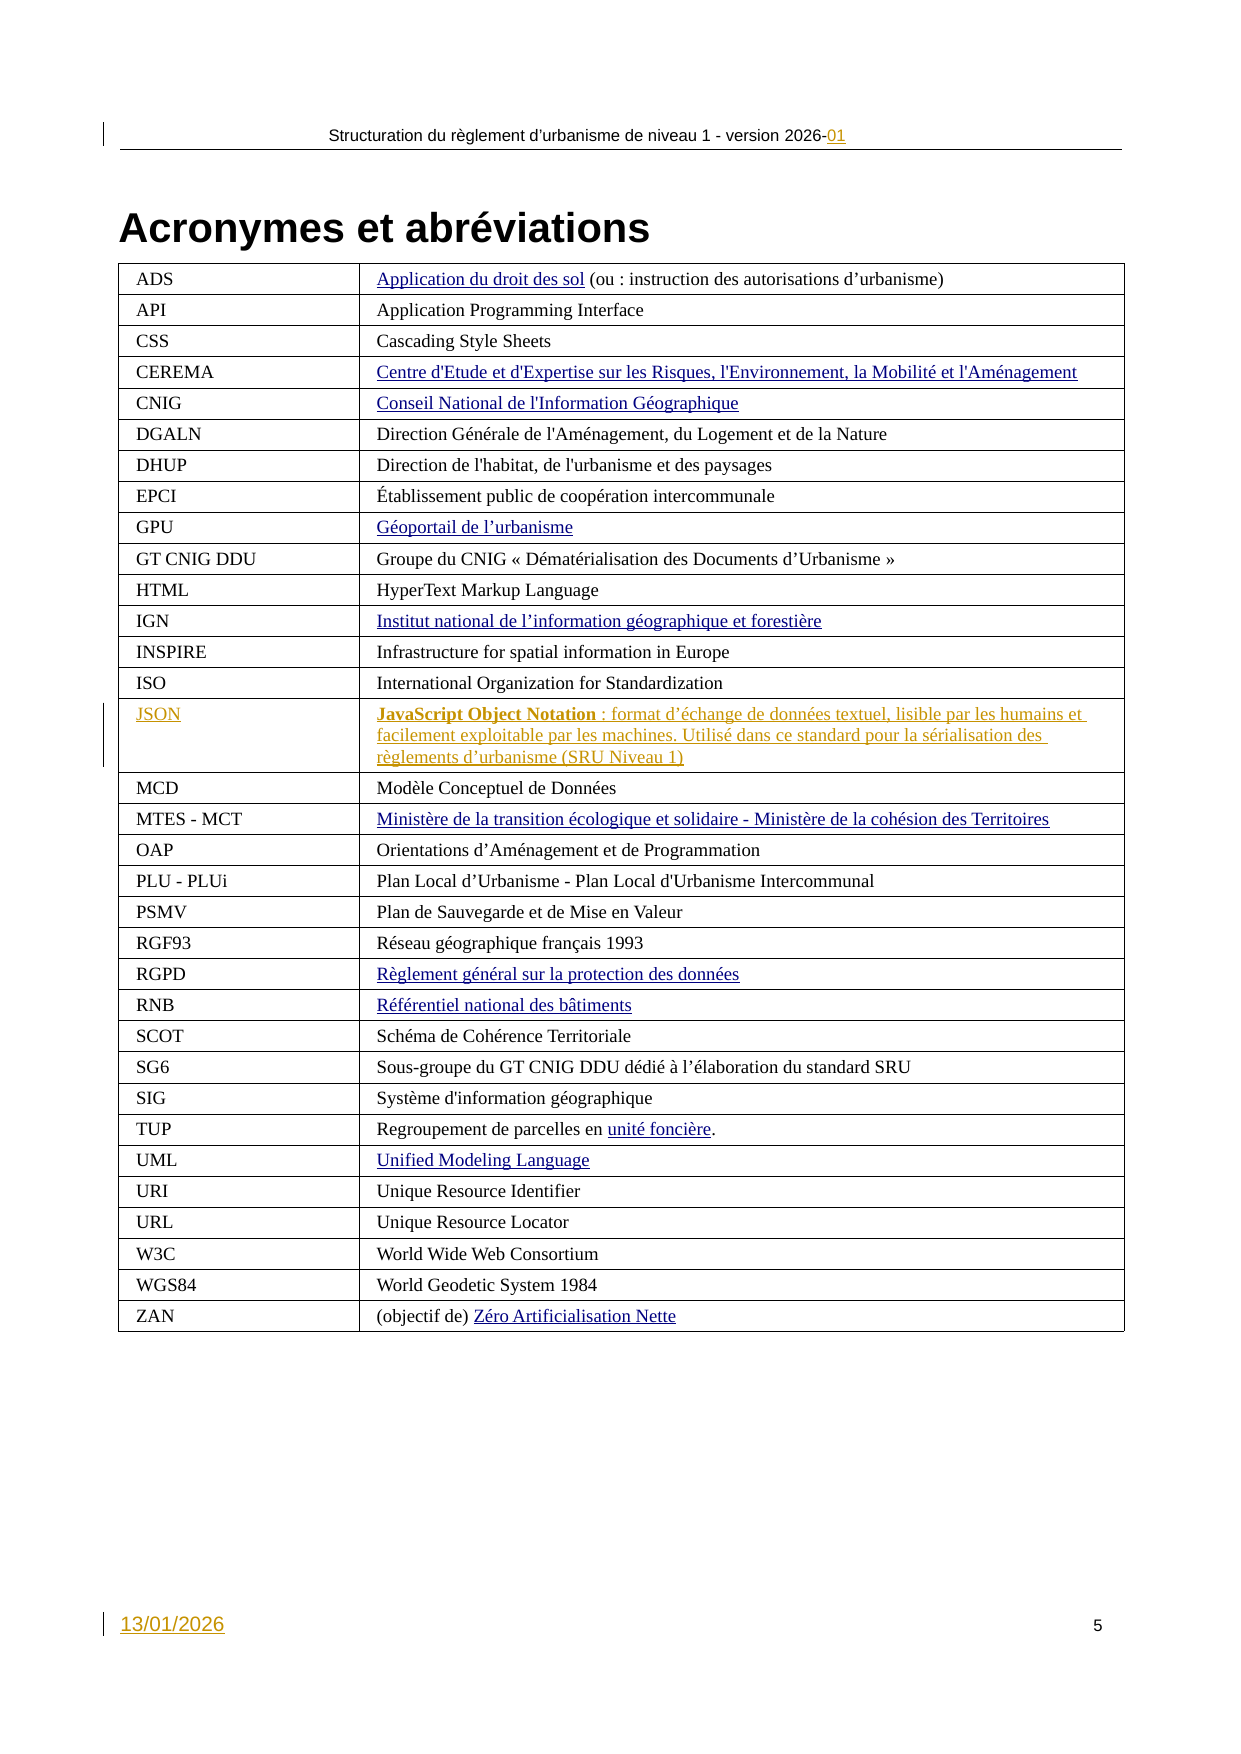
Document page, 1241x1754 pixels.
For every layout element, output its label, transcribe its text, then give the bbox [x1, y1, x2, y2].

table_cell OAP [119, 835, 359, 865]
table_cell Plan Local d’Urbanisme - Plan Local d'Urbanisme Intercommunal [360, 866, 1124, 896]
table_cell IGN [119, 606, 359, 636]
table_cell URL [119, 1208, 359, 1238]
table_cell W3C [119, 1239, 359, 1269]
table_cell TUP [119, 1115, 359, 1144]
table_cell RNB [119, 990, 359, 1020]
table_cell HyperText Markup Language [360, 575, 1124, 605]
table_cell JavaScript Object Notation : format d’échange de données textuel, lisible par les humains et facilement exploitable par les machines. Utilisé dans ce standard pour la sérialisation des règlements d’urbanisme (SRU Niveau 1) [360, 699, 1124, 772]
table_cell JSON [119, 699, 359, 772]
table_cell Règlement général sur la protection des données [360, 959, 1124, 989]
table_cell RGPD [119, 959, 359, 989]
table_cell PLU - PLUi [119, 866, 359, 896]
table_cell CEREMA [119, 357, 359, 387]
table_cell RGF93 [119, 928, 359, 958]
table_cell Réseau géographique français 1993 [360, 928, 1124, 958]
table_cell Orientations d’Aménagement et de Programmation [360, 835, 1124, 865]
table_cell World Wide Web Consortium [360, 1239, 1124, 1269]
table_cell ZAN [119, 1301, 359, 1331]
table_cell Unique Resource Identifier [360, 1177, 1124, 1207]
table_cell Conseil National de l'Information Géographique [360, 389, 1124, 418]
table_cell International Organization for Standardization [360, 668, 1124, 698]
table_cell Ministère de la transition écologique et solidaire - Ministère de la cohésion des Territoires [360, 804, 1124, 834]
table_cell Direction Générale de l'Aménagement, du Logement et de la Nature [360, 420, 1124, 449]
table_cell SIG [119, 1084, 359, 1113]
table_cell UML [119, 1146, 359, 1176]
table_cell Direction de l'habitat, de l'urbanisme et des paysages [360, 451, 1124, 481]
table_cell DHUP [119, 451, 359, 481]
table_cell Institut national de l’information géographique et forestière [360, 606, 1124, 636]
table_cell PSMV [119, 897, 359, 927]
table_cell DGALN [119, 420, 359, 449]
table_cell Schéma de Cohérence Territoriale [360, 1021, 1124, 1051]
table_cell World Geodetic System 1984 [360, 1270, 1124, 1300]
table_cell MCD [119, 773, 359, 803]
table_cell Unified Modeling Language [360, 1146, 1124, 1176]
table_cell Centre d'Etude et d'Expertise sur les Risques, l'Environnement, la Mobilité et l'Aménagement [360, 357, 1124, 387]
text Acronymes et abréviations [118, 204, 1116, 252]
table_cell Modèle Conceptuel de Données [360, 773, 1124, 803]
table_cell Sous-groupe du GT CNIG DDU dédié à l’élaboration du standard SRU [360, 1052, 1124, 1082]
table_cell Établissement public de coopération intercommunale [360, 482, 1124, 512]
table_cell API [119, 295, 359, 325]
table_cell (objectif de) Zéro Artificialisation Nette [360, 1301, 1124, 1331]
table_cell SCOT [119, 1021, 359, 1051]
table_cell CSS [119, 326, 359, 356]
table_cell INSPIRE [119, 637, 359, 667]
table_cell Système d'information géographique [360, 1084, 1124, 1113]
table_cell Référentiel national des bâtiments [360, 990, 1124, 1020]
table_cell Cascading Style Sheets [360, 326, 1124, 356]
table_header ADS [119, 264, 359, 294]
table_cell Regroupement de parcelles en unité foncière. [360, 1115, 1124, 1144]
table_cell Plan de Sauvegarde et de Mise en Valeur [360, 897, 1124, 927]
table_cell Unique Resource Locator [360, 1208, 1124, 1238]
table_header Application du droit des sol (ou : instruction des autorisations d’urbanisme) [360, 264, 1124, 294]
table_cell Géoportail de l’urbanisme [360, 513, 1124, 543]
table_cell MTES - MCT [119, 804, 359, 834]
table_cell Groupe du CNIG « Dématérialisation des Documents d’Urbanisme » [360, 544, 1124, 574]
table_cell WGS84 [119, 1270, 359, 1300]
table_cell GT CNIG DDU [119, 544, 359, 574]
table_cell EPCI [119, 482, 359, 512]
table_cell Infrastructure for spatial information in Europe [360, 637, 1124, 667]
table_cell URI [119, 1177, 359, 1207]
table_cell HTML [119, 575, 359, 605]
table_cell GPU [119, 513, 359, 543]
table_cell ISO [119, 668, 359, 698]
table_cell Application Programming Interface [360, 295, 1124, 325]
table_cell SG6 [119, 1052, 359, 1082]
table_cell CNIG [119, 389, 359, 418]
